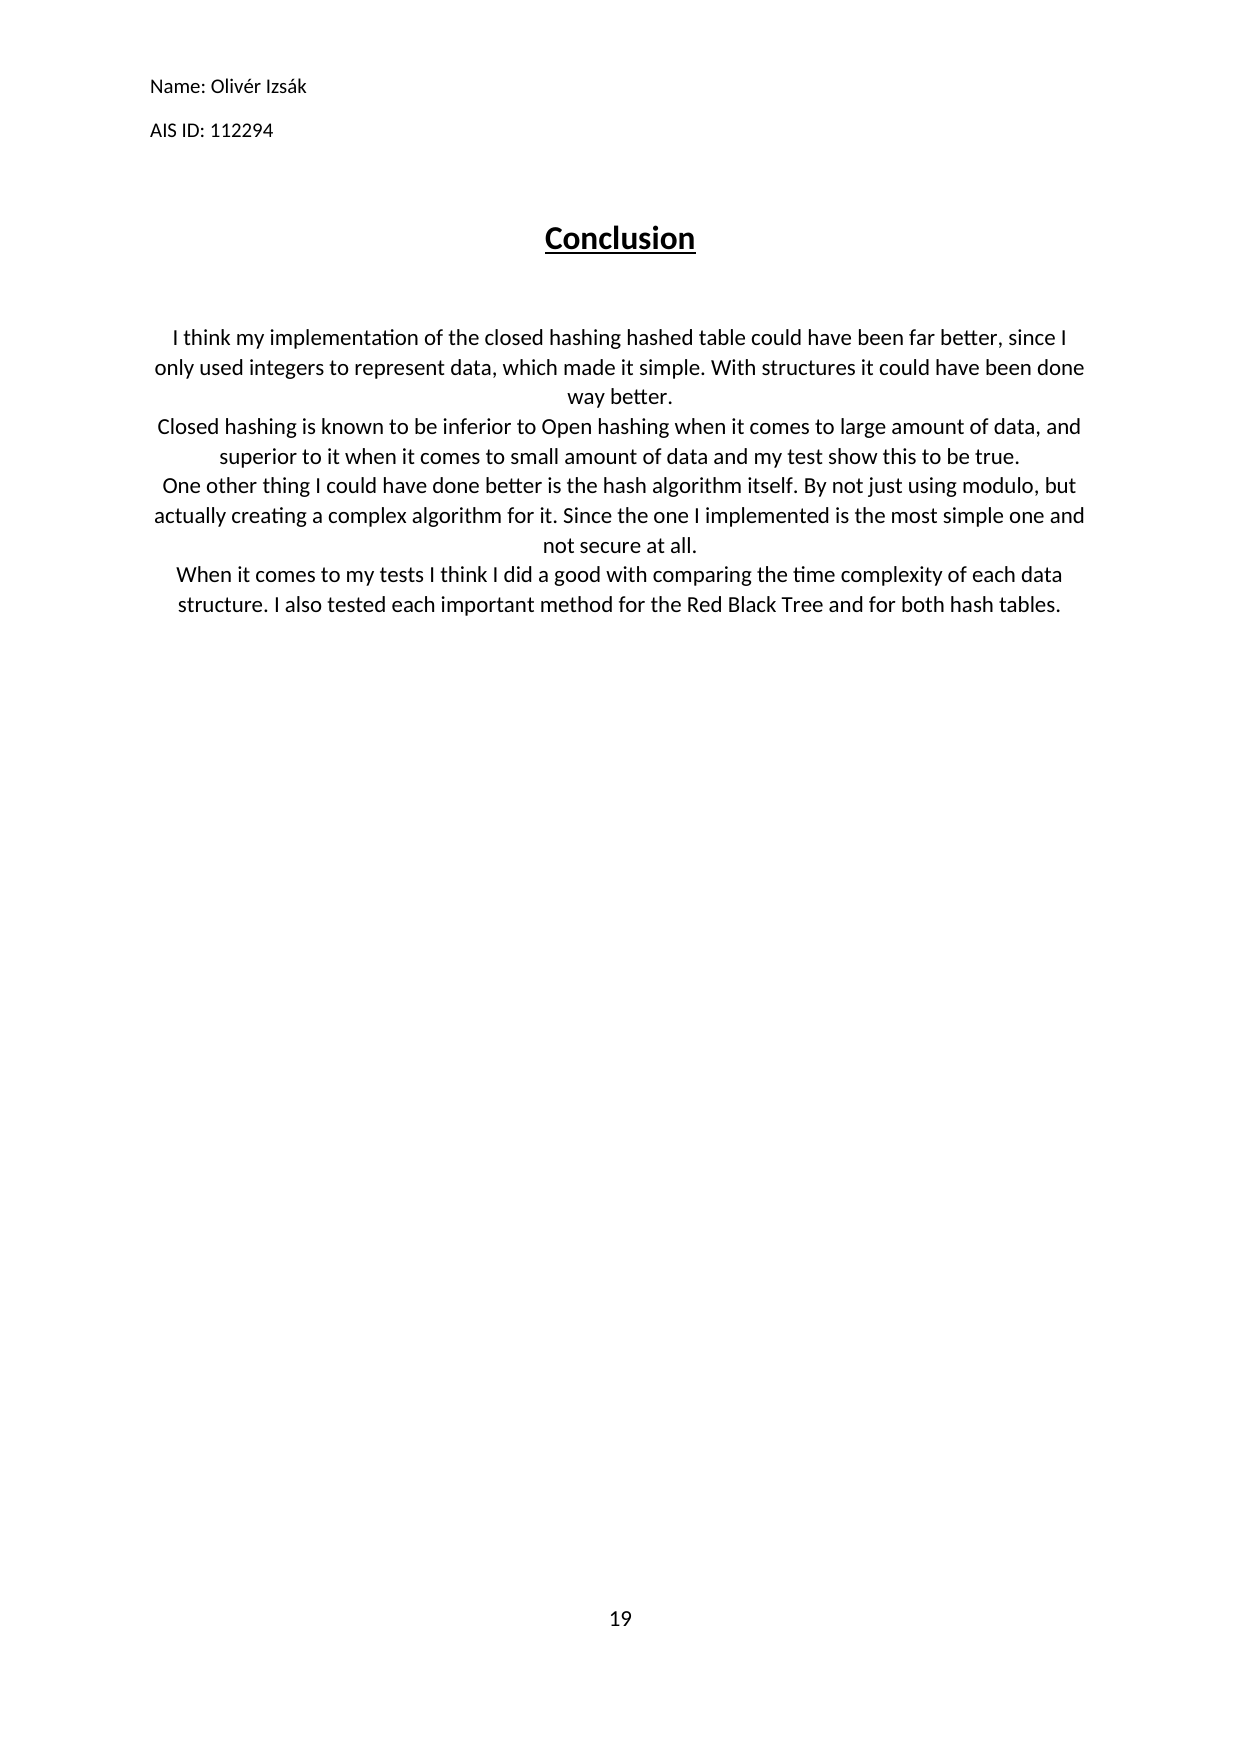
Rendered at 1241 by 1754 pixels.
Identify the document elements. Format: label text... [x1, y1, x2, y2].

text I think my implementation of the closed hashing hashed table could have been far better, since I only used integers to represent data, which made it simple. With structures it could have been done way better. Closed hashing is known to be inferior to Open hashing when it comes to large amount of data, and superior to it when it comes to small amount of data and my test show this to be true. One other thing I could have done better is the hash algorithm itself. By not just using modulo, but actually creating a complex algorithm for it. Since the one I implemented is the most simple one and not secure at all. When it comes to my tests I think I did a good with comparing the time complexity of each data structure. I also tested each important method for the Red Black Tree and for both hash tables. [150, 323, 1090, 618]
text Conclusion [150, 217, 1090, 258]
